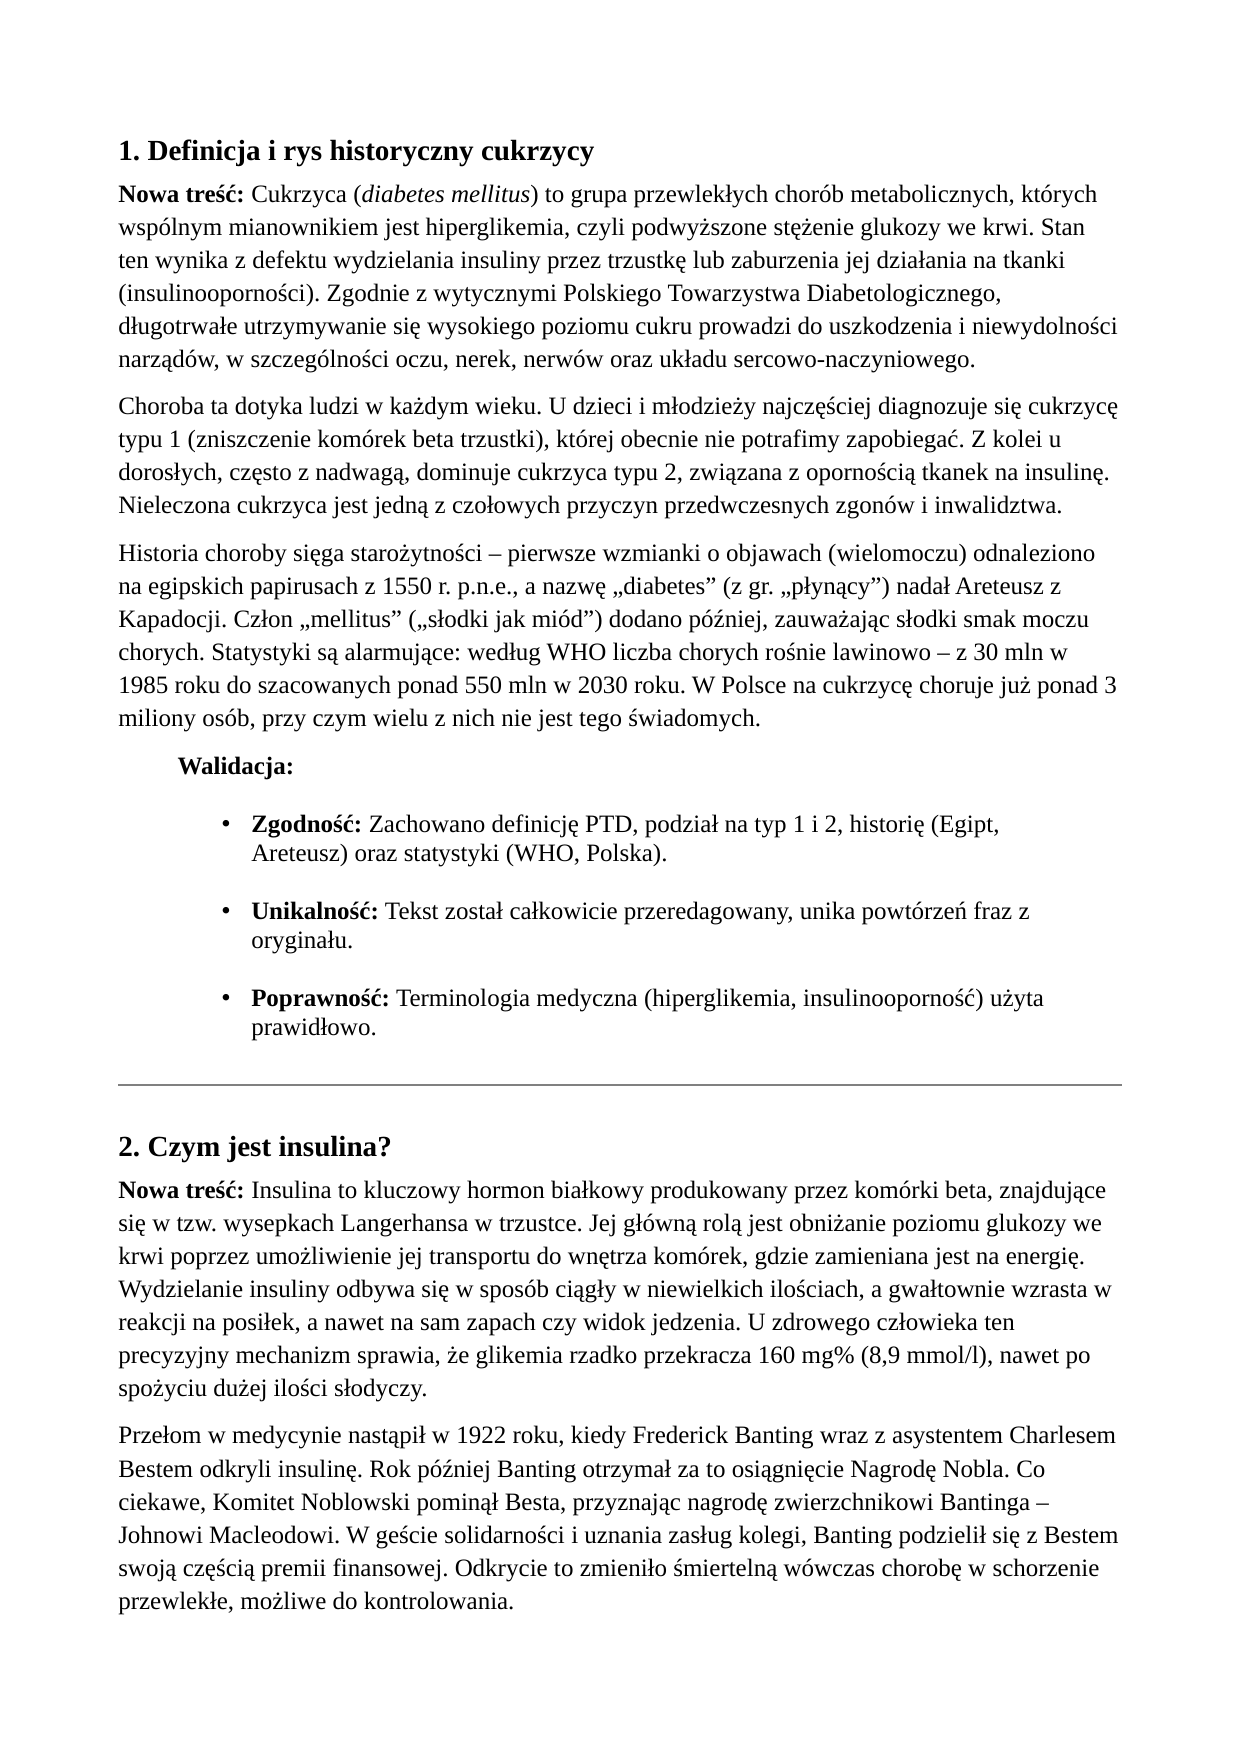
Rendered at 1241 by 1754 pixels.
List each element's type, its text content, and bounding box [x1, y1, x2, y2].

list Poprawność: Terminologia medyczna (hiperglikemia, insulinooporność) użyta prawidłowo. [222, 983, 1063, 1041]
text Historia choroby sięga starożytności – pierwsze wzmianki o objawach (wielomoczu) odnaleziono na egipskich papirusach z 1550 r. p.n.e., a nazwę „diabetes” (z gr. „płynący”) nadał Areteusz z Kapadocji. Człon „mellitus” („słodki jak miód”) dodano później, zauważając słodki smak moczu chorych. Statystyki są alarmujące: według WHO liczba chorych rośnie lawinowo – z 30 mln w 1985 roku do szacowanych ponad 550 mln w 2030 roku. W Polsce na cukrzycę choruje już ponad 3 miliony osób, przy czym wielu z nich nie jest tego świadomych. [118, 538, 1122, 732]
subtitle 2. Czym jest insulina? [118, 1129, 1122, 1162]
text Walidacja: [177, 751, 1063, 779]
text Nowa treść: Cukrzyca (diabetes mellitus) to grupa przewlekłych chorób metabolicznych, których wspólnym mianownikiem jest hiperglikemia, czyli podwyższone stężenie glukozy we krwi. Stan ten wynika z defektu wydzielania insuliny przez trzustkę lub zaburzenia jej działania na tkanki (insulinooporności). Zgodnie z wytycznymi Polskiego Towarzystwa Diabetologicznego, długotrwałe utrzymywanie się wysokiego poziomu cukru prowadzi do uszkodzenia i niewydolności narządów, w szczególności oczu, nerek, nerwów oraz układu sercowo-naczyniowego. [118, 179, 1122, 373]
list Zgodność: Zachowano definicję PTD, podział na typ 1 i 2, historię (Egipt, Areteusz) oraz statystyki (WHO, Polska). [222, 809, 1063, 867]
text Przełom w medycynie nastąpił w 1922 roku, kiedy Frederick Banting wraz z asystentem Charlesem Bestem odkryli insulinę. Rok później Banting otrzymał za to osiągnięcie Nagrodę Nobla. Co ciekawe, Komitet Noblowski pominął Besta, przyznając nagrodę zwierzchnikowi Bantinga – Johnowi Macleodowi. W geście solidarności i uznania zasług kolegi, Banting podzielił się z Bestem swoją częścią premii finansowej. Odkrycie to zmieniło śmiertelną wówczas chorobę w schorzenie przewlekłe, możliwe do kontrolowania. [118, 1421, 1122, 1614]
text Choroba ta dotyka ludzi w każdym wieku. U dzieci i młodzieży najczęściej diagnozuje się cukrzycę typu 1 (zniszczenie komórek beta trzustki), której obecnie nie potrafimy zapobiegać. Z kolei u dorosłych, często z nadwagą, dominuje cukrzyca typu 2, związana z opornością tkanek na insulinę. Nieleczona cukrzyca jest jedną z czołowych przyczyn przedwczesnych zgonów i inwalidztwa. [118, 391, 1122, 519]
list Unikalność: Tekst został całkowicie przeredagowany, unika powtórzeń fraz z oryginału. [222, 896, 1063, 953]
subtitle 1. Definicja i rys historyczny cukrzycy [118, 133, 1122, 166]
text Nowa treść: Insulina to kluczowy hormon białkowy produkowany przez komórki beta, znajdujące się w tzw. wysepkach Langerhansa w trzustce. Jej główną rolą jest obniżanie poziomu glukozy we krwi poprzez umożliwienie jej transportu do wnętrza komórek, gdzie zamieniana jest na energię. Wydzielanie insuliny odbywa się w sposób ciągły w niewielkich ilościach, a gwałtownie wzrasta w reakcji na posiłek, a nawet na sam zapach czy widok jedzenia. U zdrowego człowieka ten precyzyjny mechanizm sprawia, że glikemia rzadko przekracza 160 mg% (8,9 mmol/l), nawet po spożyciu dużej ilości słodyczy. [118, 1175, 1122, 1402]
